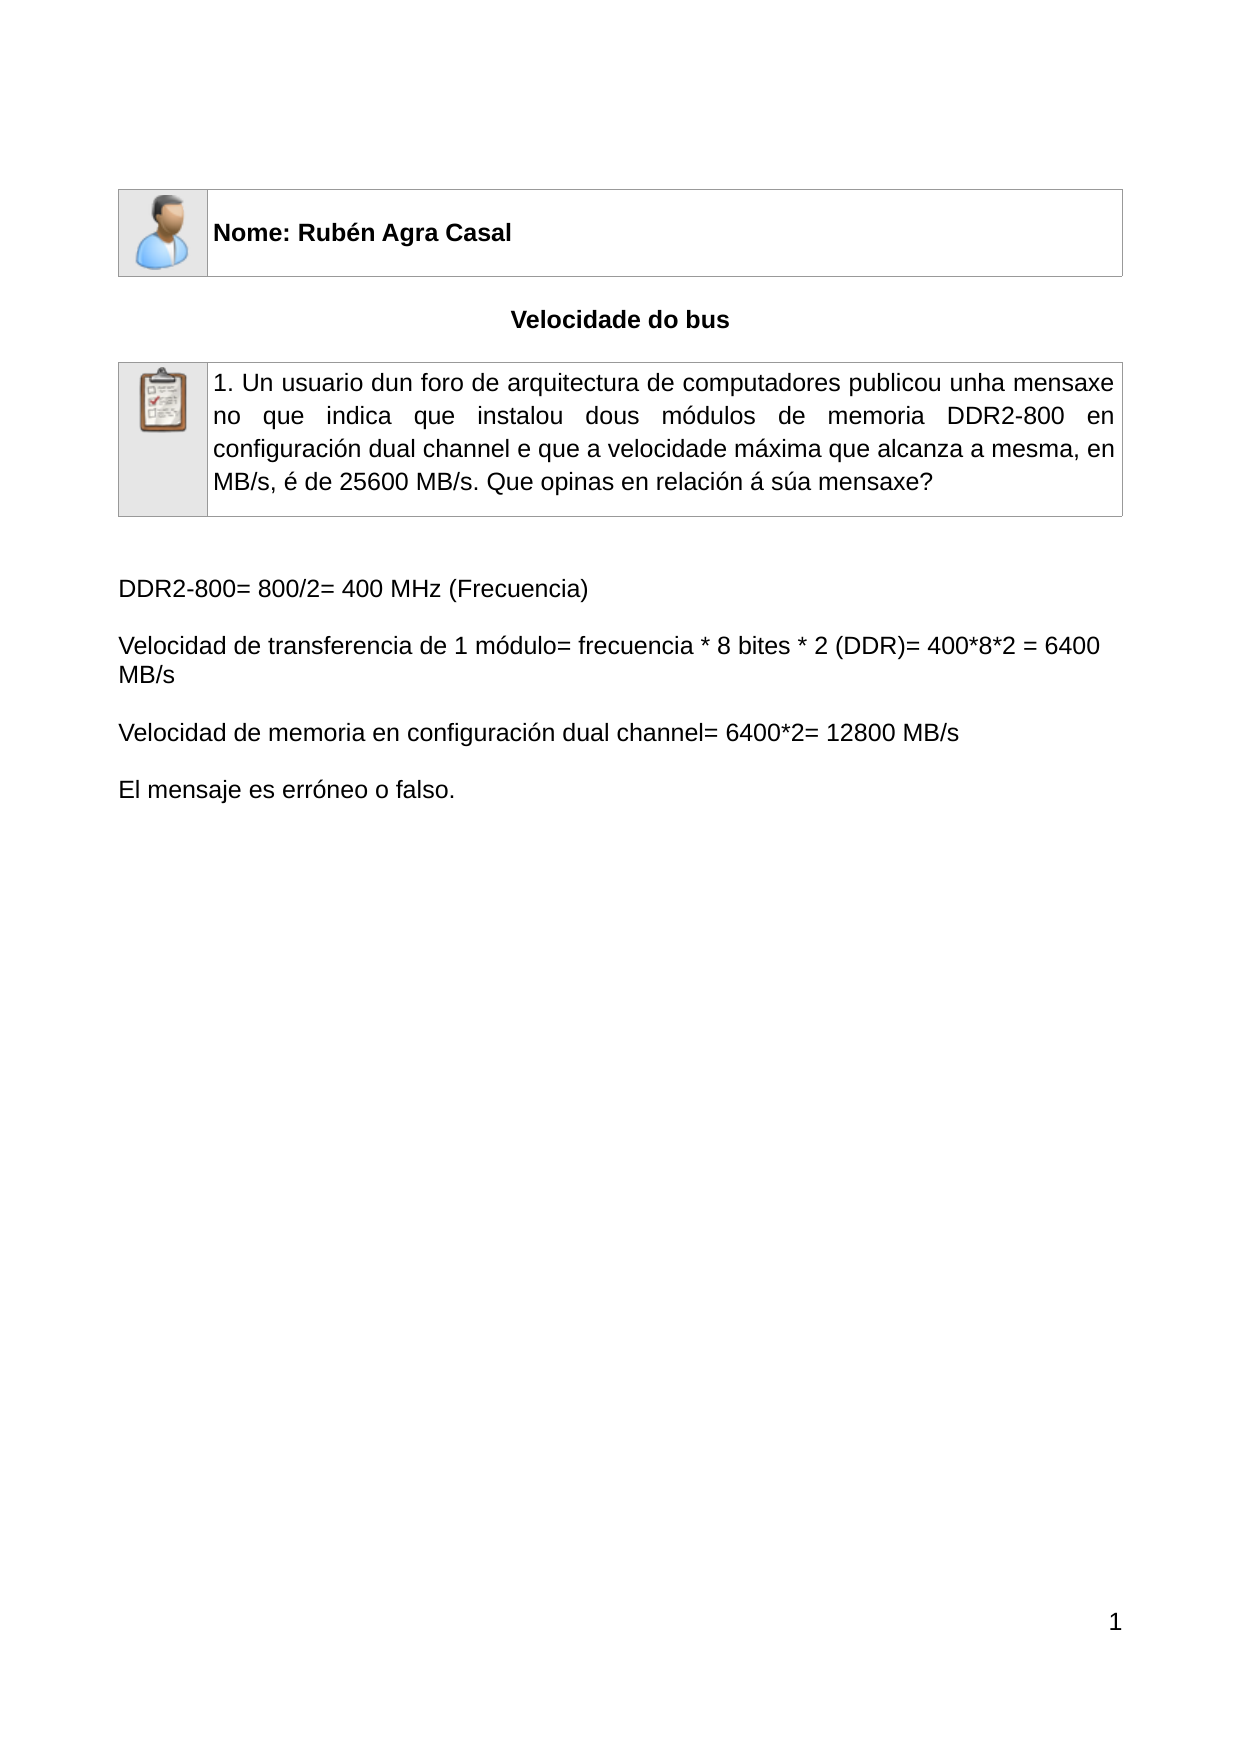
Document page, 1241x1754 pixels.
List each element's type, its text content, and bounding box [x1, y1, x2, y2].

table_header [119, 363, 207, 516]
text Velocidade do bus [118, 304, 1122, 333]
table_header Nome: Rubén Agra Casal [208, 190, 1122, 276]
table_header 1. Un usuario dun foro de arquitectura de computadores publicou unha mensaxe no que indica que instalou dous módulos de memoria DDR2-800 en configuración dual channel e que a velocidade máxima que alcanza a mesma, en MB/s, é de 25600 MB/s. Que opinas en relación á súa mensaxe? [208, 363, 1122, 516]
text El mensaje es erróneo o falso. [118, 775, 1122, 804]
picture [125, 195, 201, 270]
table_header [119, 190, 207, 276]
picture [130, 367, 195, 433]
text Velocidad de transferencia de 1 módulo= frecuencia * 8 bites * 2 (DDR)= 400*8*2 = 6400 MB/s [118, 631, 1122, 689]
text Velocidad de memoria en configuración dual channel= 6400*2= 12800 MB/s [118, 718, 1122, 746]
text DDR2-800= 800/2= 400 MHz (Frecuencia) [118, 574, 1122, 603]
